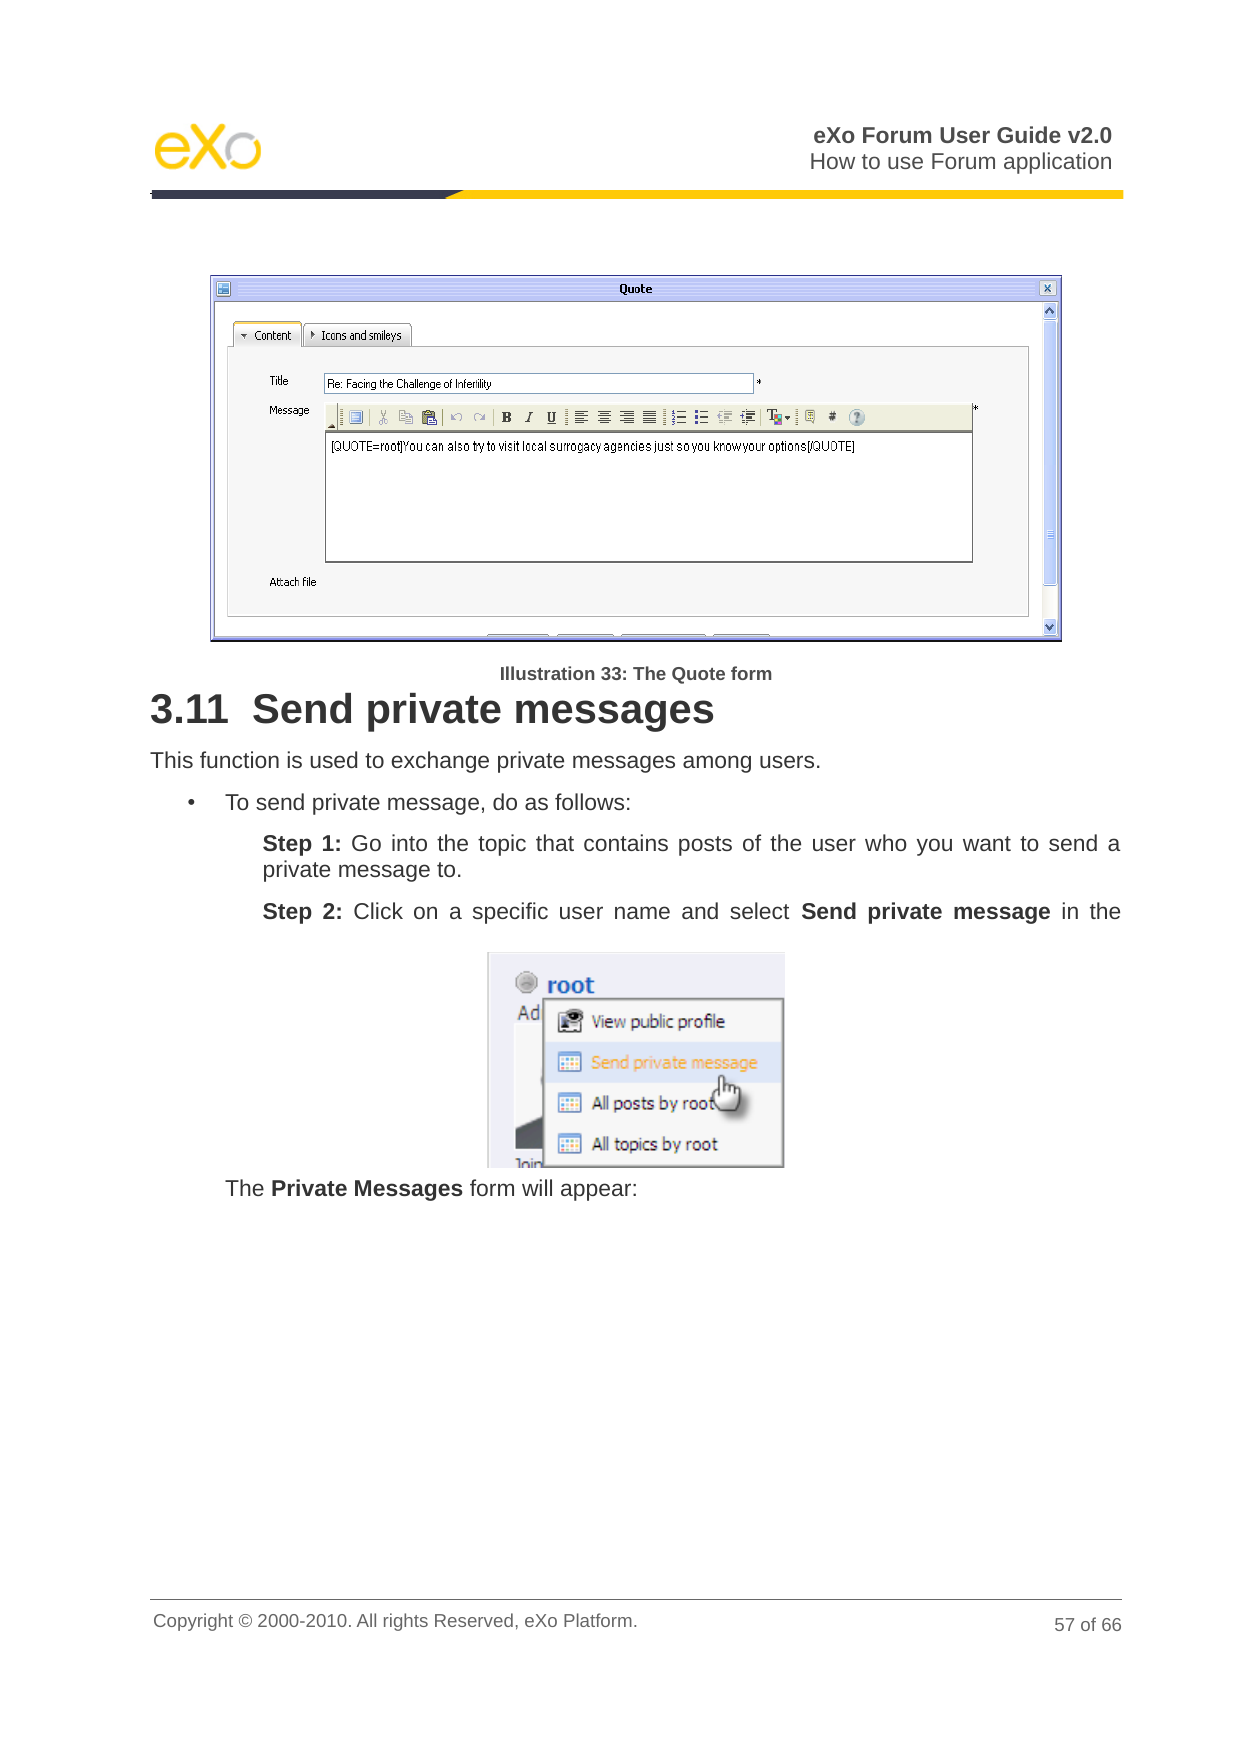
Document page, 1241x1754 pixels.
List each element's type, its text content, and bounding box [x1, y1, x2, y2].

picture [155, 123, 262, 170]
picture [486, 952, 785, 1168]
list The Private Messages form will appear: [187, 966, 1122, 1201]
picture [151, 190, 1124, 199]
text Illustration 33: The Quote form [210, 642, 1062, 684]
picture [210, 273, 1062, 642]
subtitle Send private messages [150, 223, 1122, 732]
text This function is used to exchange private messages among users. [150, 747, 1122, 774]
list Step 1: Go into the topic that contains posts of the user who you want to send a private message to. [225, 830, 1122, 883]
list To send private message, do as follows: [187, 789, 1122, 815]
list Step 2: Click on a specific user name and select Send private message in the menu to send him a message: [225, 898, 1122, 951]
